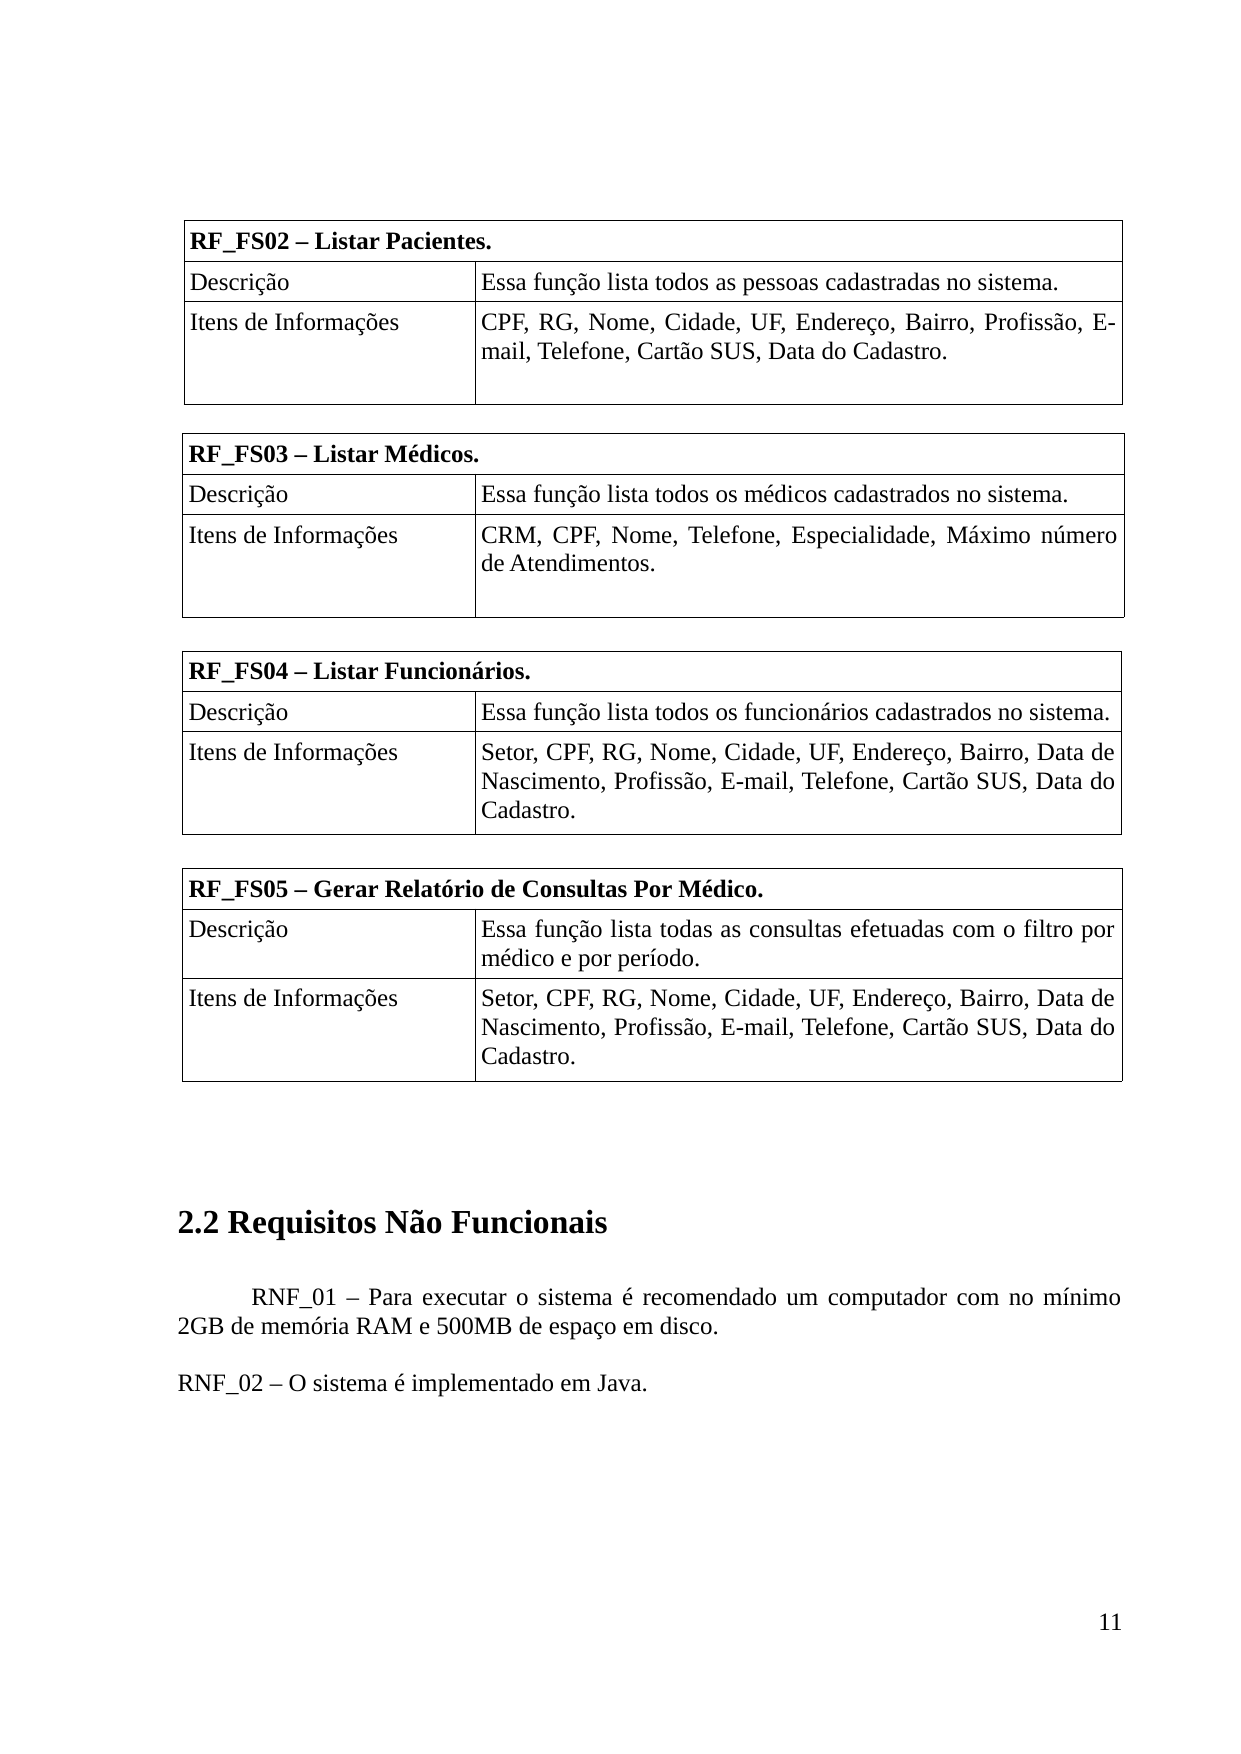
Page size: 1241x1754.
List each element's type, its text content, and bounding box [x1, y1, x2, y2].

table_cell Itens de Informações [183, 732, 475, 834]
subtitle 2.2 Requisitos Não Funcionais [177, 1202, 1122, 1241]
table_cell Setor, CPF, RG, Nome, Cidade, UF, Endereço, Bairro, Data de Nascimento, Profissão, E-mail, Telefone, Cartão SUS, Data do Cadastro. [476, 732, 1121, 834]
table_cell Itens de Informações [183, 515, 475, 617]
table_cell Descrição [183, 910, 475, 978]
table_cell Essa função lista todos as pessoas cadastradas no sistema. [476, 262, 1122, 301]
table_cell Essa função lista todas as consultas efetuadas com o filtro por médico e por período. [476, 910, 1122, 978]
text RNF_01 – Para executar o sistema é recomendado um computador com no mínimo 2GB de memória RAM e 500MB de espaço em disco. [177, 1282, 1122, 1339]
table_header RF_FS04 – Listar Funcionários. [183, 652, 1121, 691]
table_cell CRM, CPF, Nome, Telefone, Especialidade, Máximo número de Atendimentos. [476, 515, 1124, 617]
table_cell Descrição [183, 692, 475, 731]
table_cell Descrição [185, 262, 475, 301]
table_cell Essa função lista todos os funcionários cadastrados no sistema. [476, 692, 1121, 731]
table_header RF_FS05 – Gerar Relatório de Consultas Por Médico. [183, 869, 1122, 908]
table_header RF_FS02 – Listar Pacientes. [185, 221, 1122, 261]
text RNF_02 – O sistema é implementado em Java. [177, 1368, 1122, 1397]
table_cell Descrição [183, 475, 475, 514]
table_cell Itens de Informações [185, 302, 475, 404]
table_cell Setor, CPF, RG, Nome, Cidade, UF, Endereço, Bairro, Data de Nascimento, Profissão, E-mail, Telefone, Cartão SUS, Data do Cadastro. [476, 979, 1122, 1081]
table_cell CPF, RG, Nome, Cidade, UF, Endereço, Bairro, Profissão, E-mail, Telefone, Cartão SUS, Data do Cadastro. [476, 302, 1122, 404]
table_cell Essa função lista todos os médicos cadastrados no sistema. [476, 475, 1124, 514]
table_cell Itens de Informações [183, 979, 475, 1081]
table_header RF_FS03 – Listar Médicos. [183, 434, 1124, 473]
